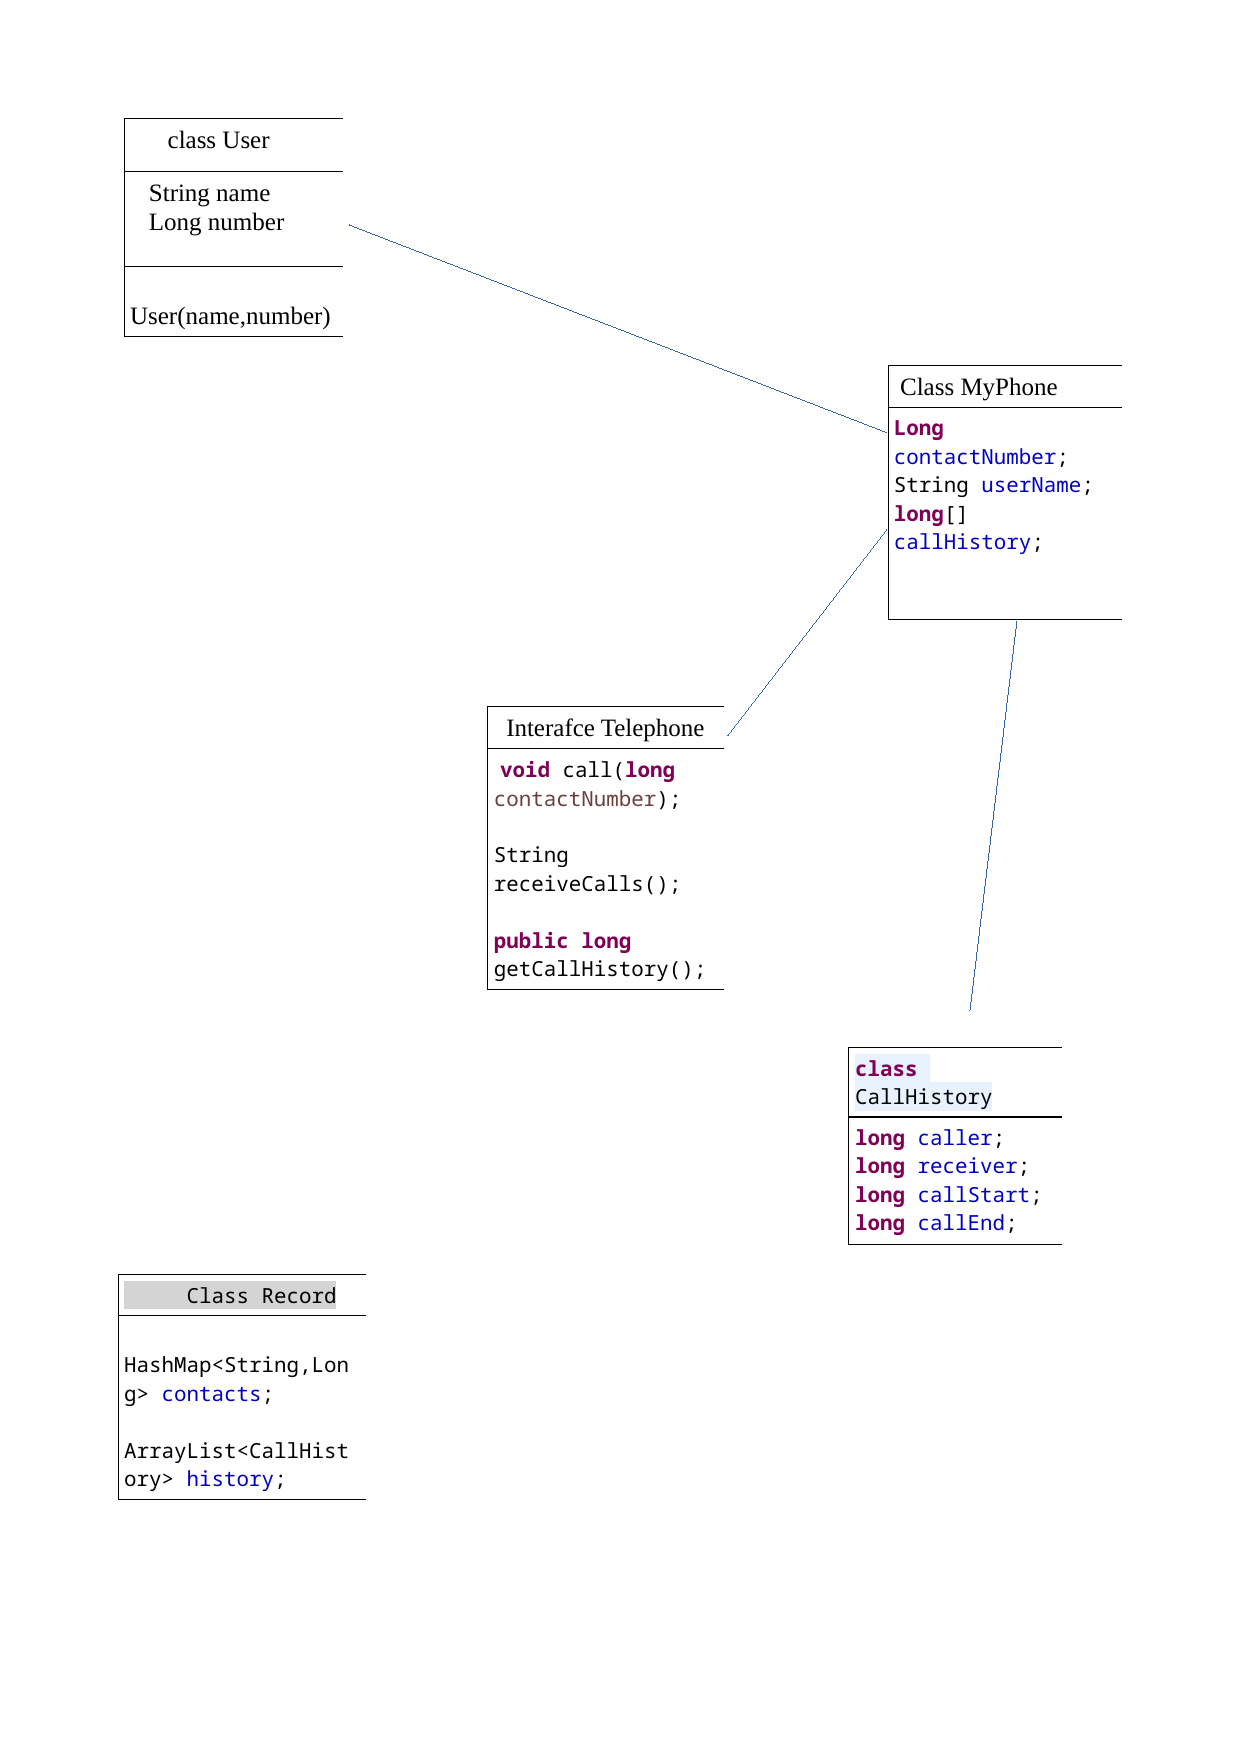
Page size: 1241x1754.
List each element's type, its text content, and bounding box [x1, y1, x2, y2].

table_cell long caller; long receiver; long callStart; long callEnd; [849, 1118, 1062, 1244]
table_header class CallHistory [849, 1048, 1062, 1116]
table_cell User(name,number) [125, 267, 343, 336]
table_header Class MyPhone [889, 366, 1122, 407]
table_cell void call(long contactNumber); String receiveCalls(); public long getCallHistory(); [488, 749, 724, 988]
table_header Class Record [119, 1275, 366, 1315]
table_cell HashMap<String,Long> contacts; ArrayList<CallHistory> history; [119, 1316, 366, 1498]
table_cell Long contactNumber; String userName; long[] callHistory; [889, 408, 1122, 619]
table_cell String name Long number [125, 172, 343, 266]
table_header class User [125, 119, 343, 171]
table_header Interafce Telephone [488, 707, 724, 747]
